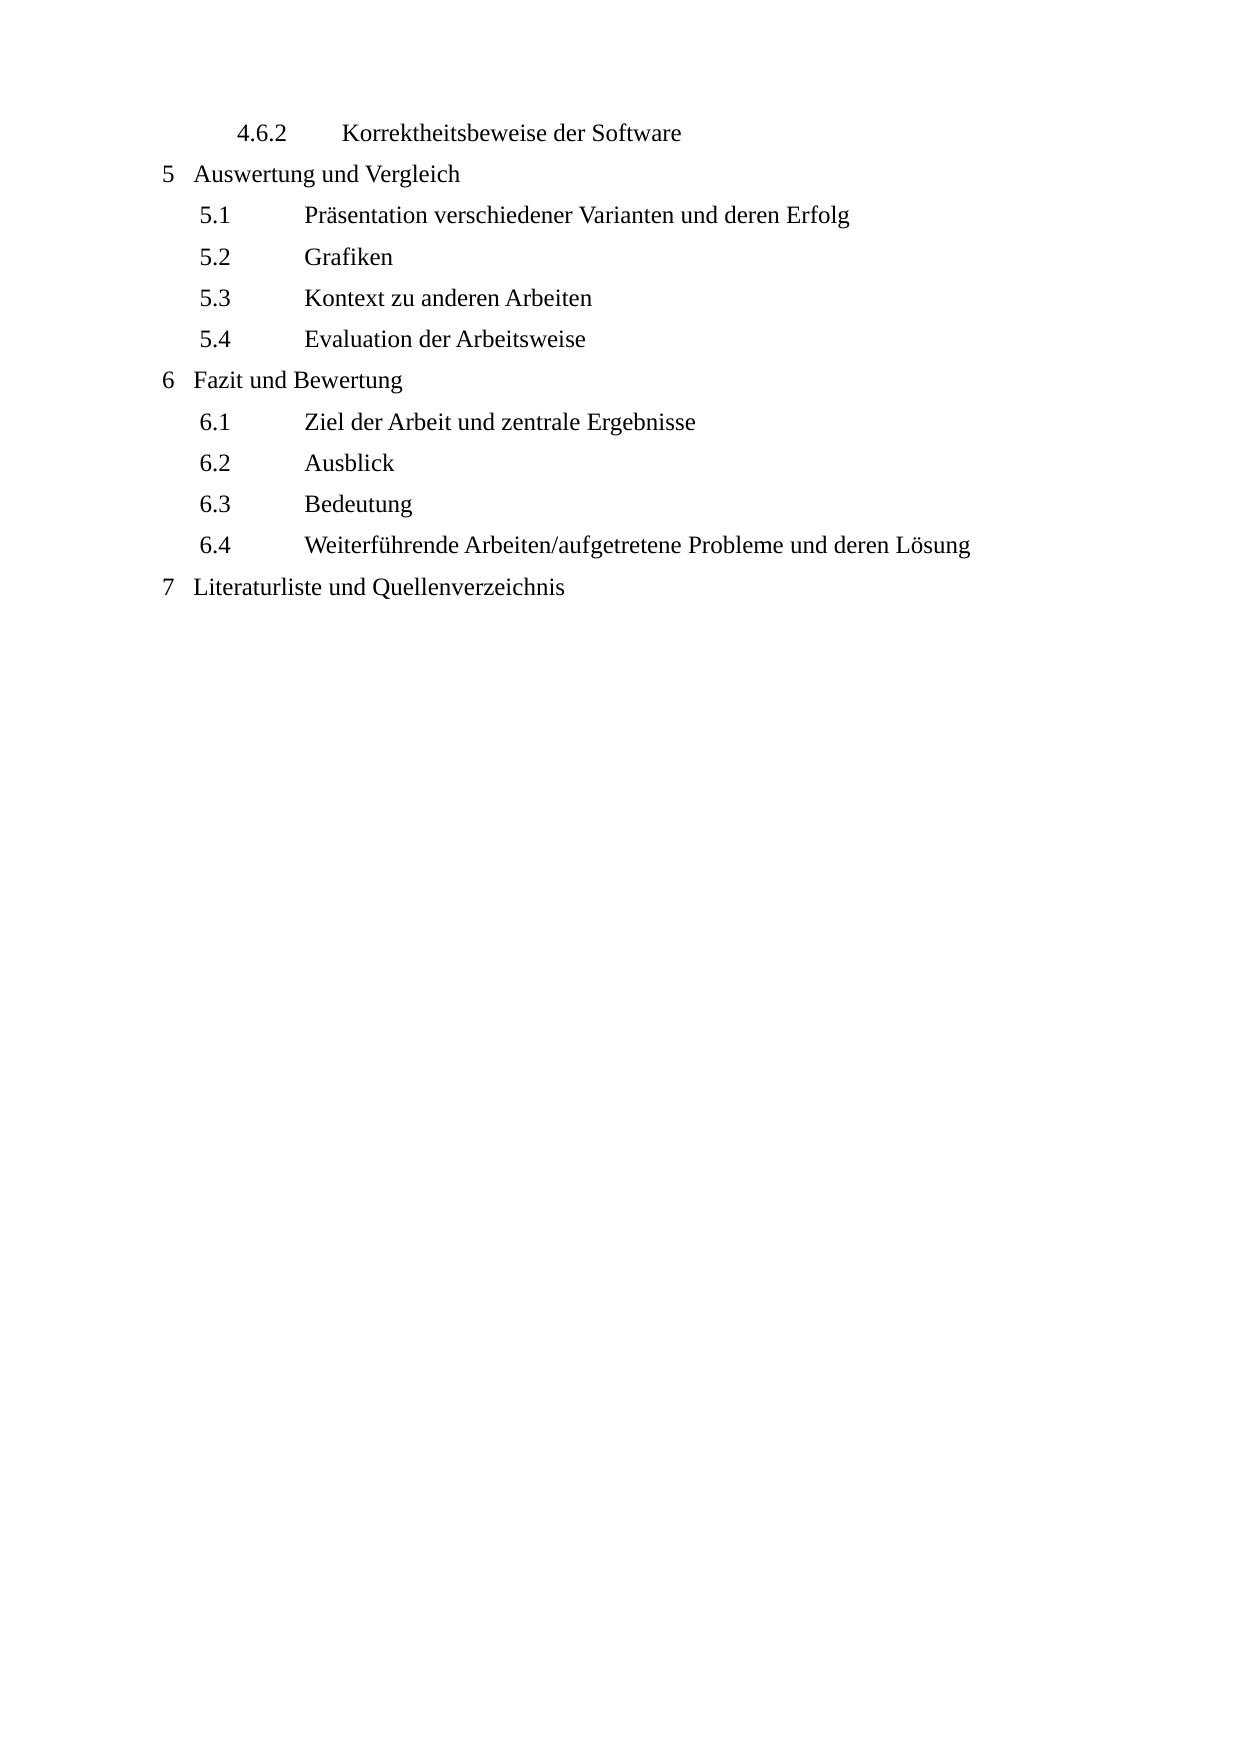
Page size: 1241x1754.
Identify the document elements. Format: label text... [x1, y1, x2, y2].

list Auswertung und Vergleich [156, 159, 1122, 188]
list Kontext zu anderen Arbeiten [193, 283, 1122, 312]
list Fazit und Bewertung [156, 366, 1122, 394]
list Grafiken [193, 242, 1122, 271]
list Bedeutung [193, 489, 1122, 518]
list Präsentation verschiedener Varianten und deren Erfolg [193, 201, 1122, 229]
list Weiterführende Arbeiten/aufgetretene Probleme und deren Lösung [193, 531, 1122, 559]
list Ausblick [193, 448, 1122, 477]
list Literaturliste und Quellenverzeichnis [156, 572, 1122, 601]
list Ziel der Arbeit und zentrale Ergebnisse [193, 407, 1122, 436]
list Korrektheitsbeweise der Software [231, 118, 1122, 147]
list Evaluation der Arbeitsweise [193, 324, 1122, 353]
